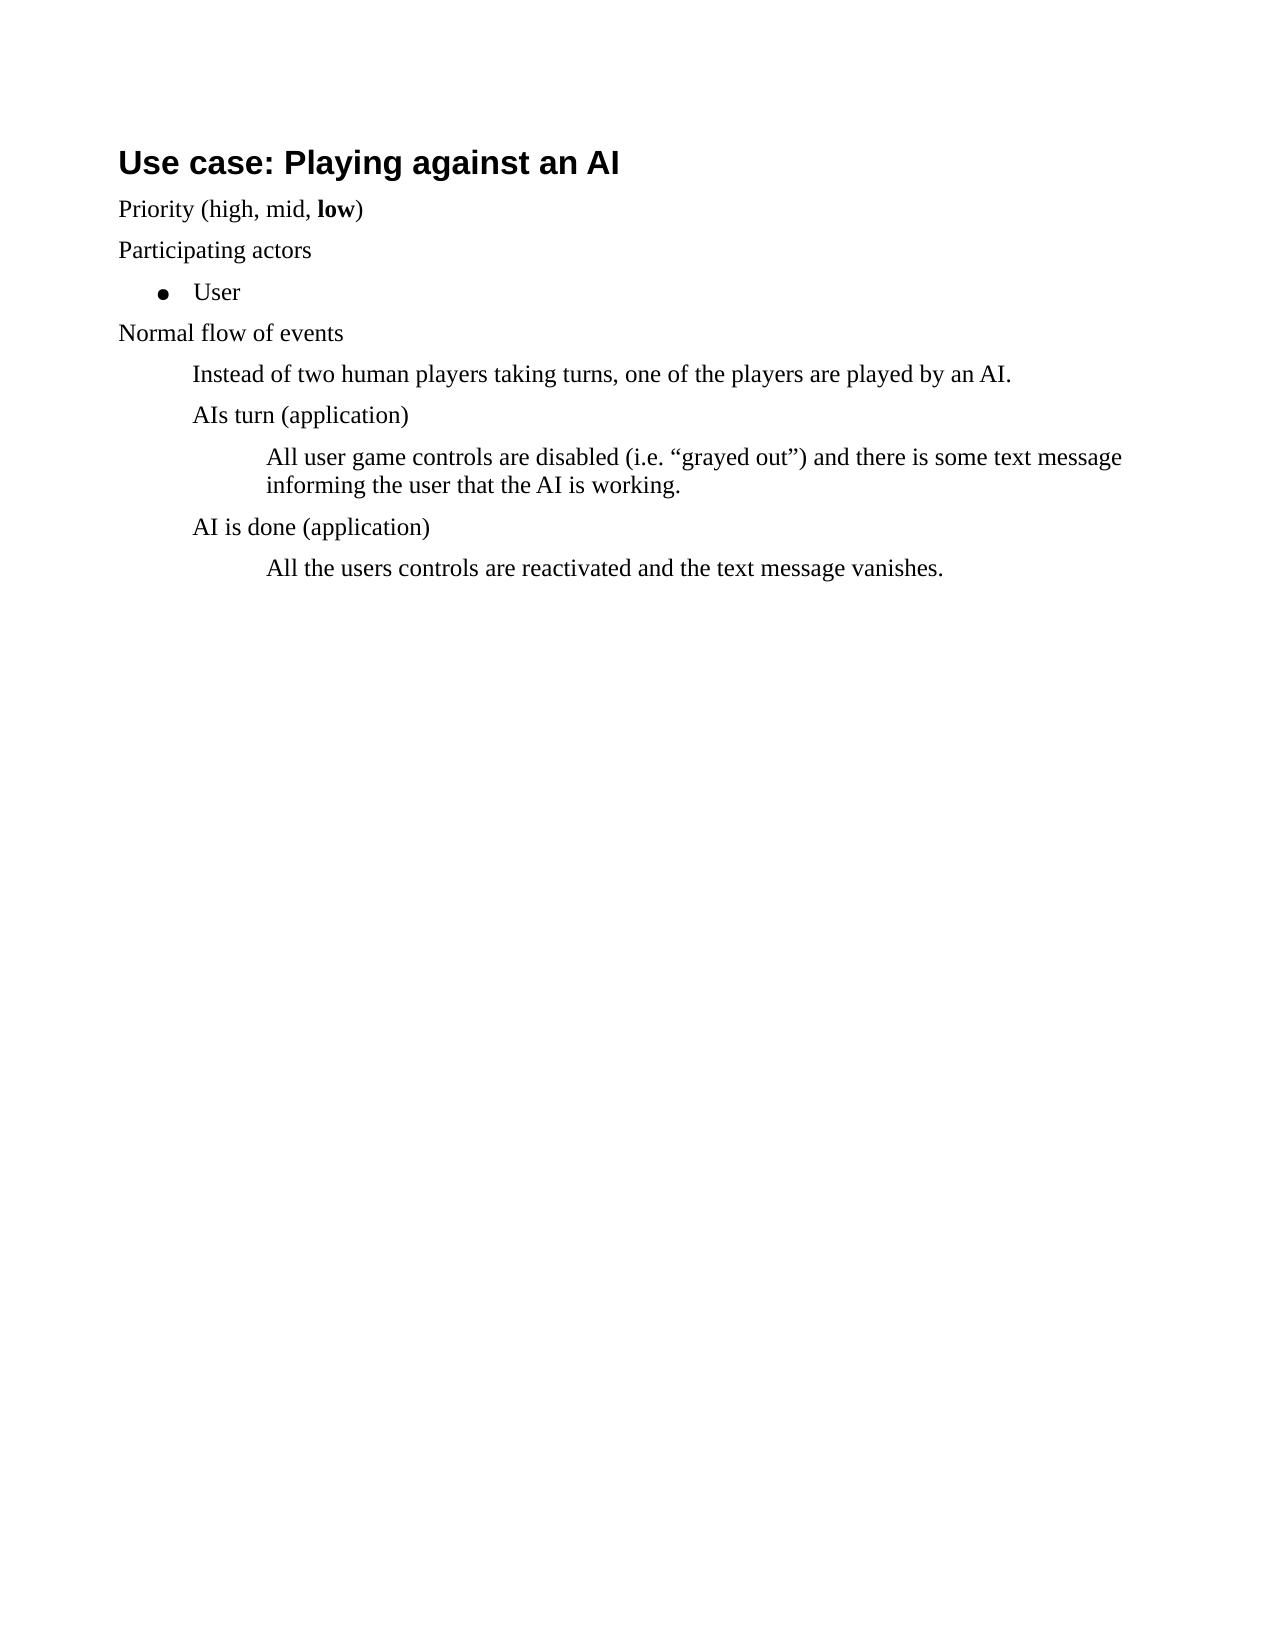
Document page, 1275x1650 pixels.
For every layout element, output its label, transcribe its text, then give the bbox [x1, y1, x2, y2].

text All user game controls are disabled (i.e. “grayed out”) and there is some text message informing the user that the AI is working. [266, 442, 1157, 499]
text All the users controls are reactivated and the text message vanishes. [192, 553, 1157, 582]
subtitle Use case: Playing against an AI [118, 143, 1157, 182]
list User [156, 277, 1157, 306]
text AIs turn (application) [192, 401, 1157, 429]
text Participating actors [118, 236, 1157, 264]
text AI is done (application) [192, 512, 1157, 541]
text Normal flow of events [118, 318, 1157, 347]
text Instead of two human players taking turns, one of the players are played by an AI. [118, 359, 1157, 388]
text Priority (high, mid, low) [118, 194, 1157, 223]
